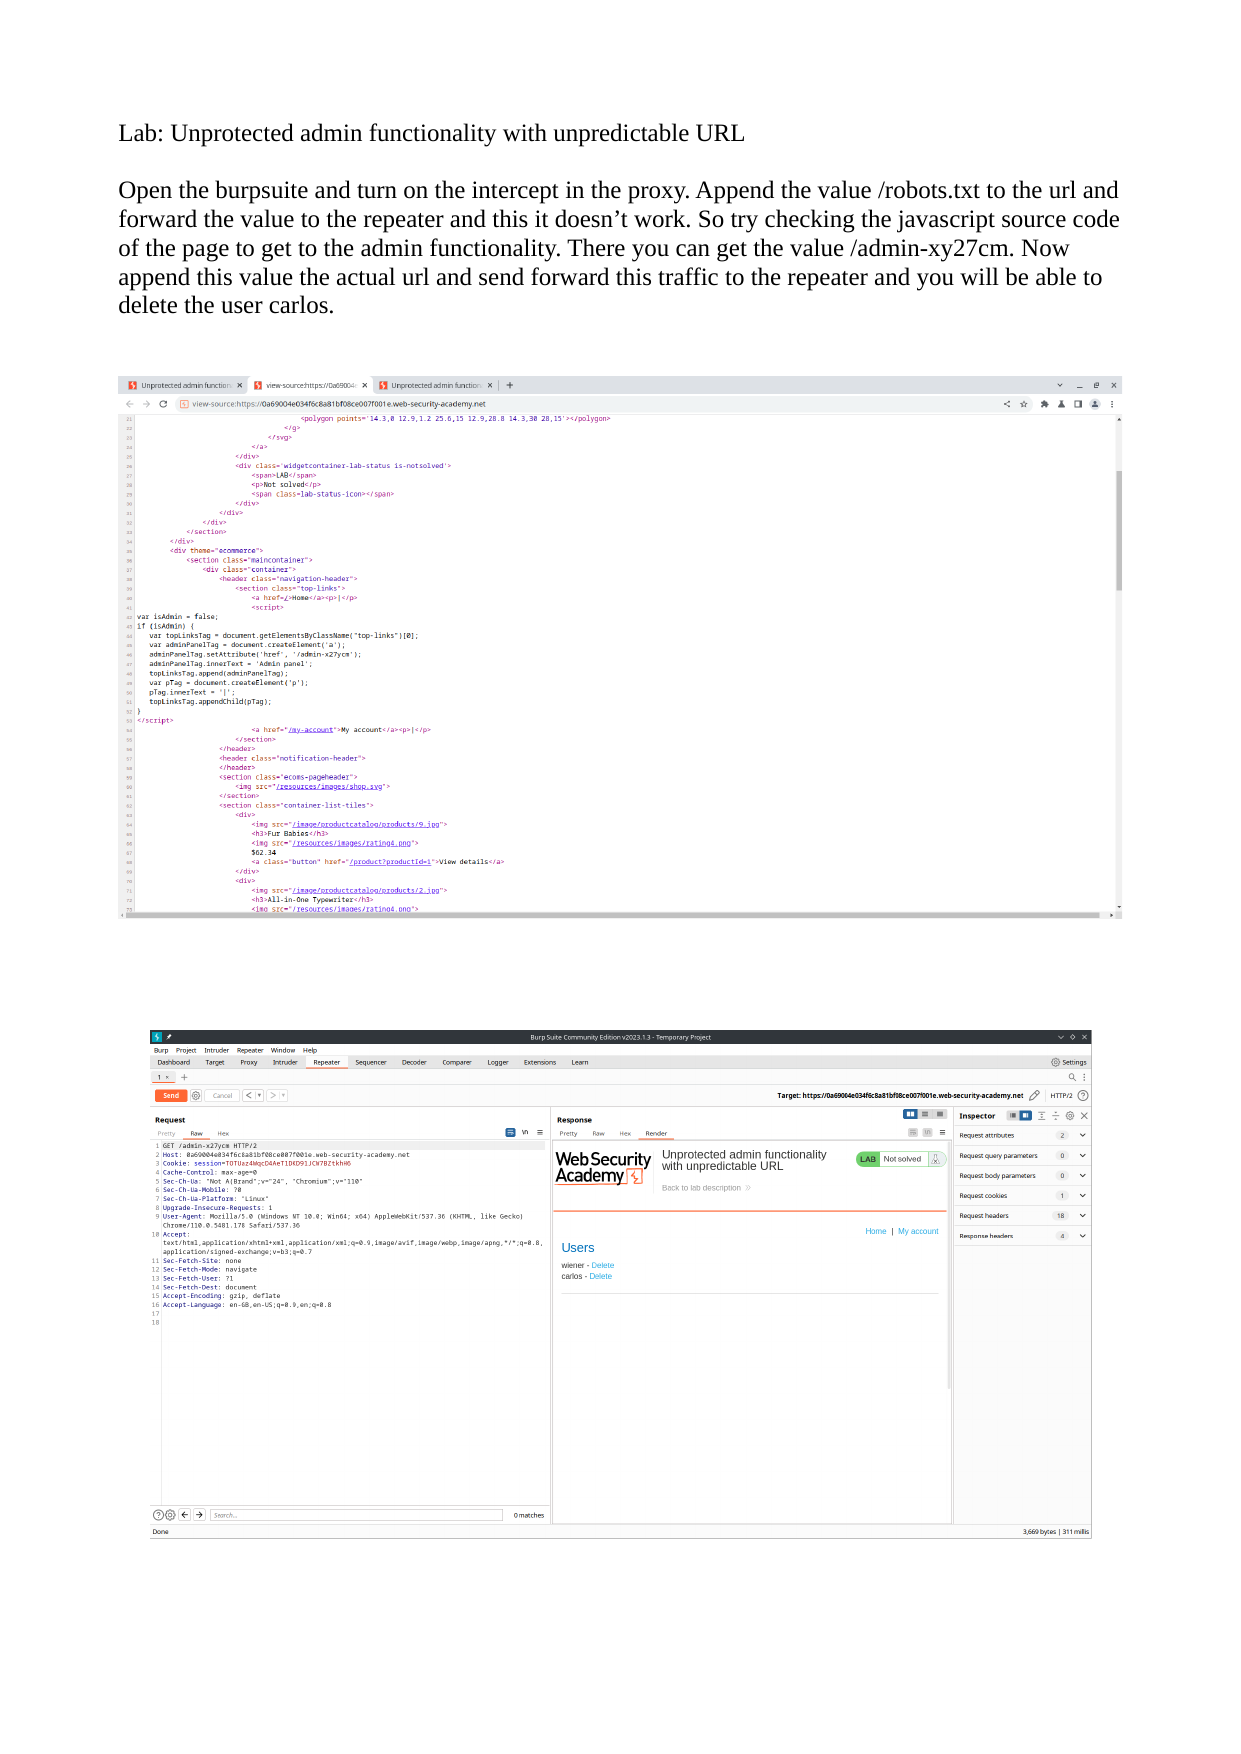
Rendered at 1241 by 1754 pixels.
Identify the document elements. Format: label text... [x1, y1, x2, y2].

text Lab: Unprotected admin functionality with unpredictable URL [118, 118, 1122, 147]
text Open the burpsuite and turn on the intercept in the proxy. Append the value /robots.txt to the url and forward the value to the repeater and this it doesn’t work. So try checking the javascript source code of the page to get to the admin functionality. There you can get the value /admin-xy27cm. Now append this value the actual url and send forward this traffic to the repeater and you will be able to delete the user carlos. [118, 176, 1122, 319]
picture [118, 376, 1123, 919]
picture [118, 1004, 1123, 1576]
